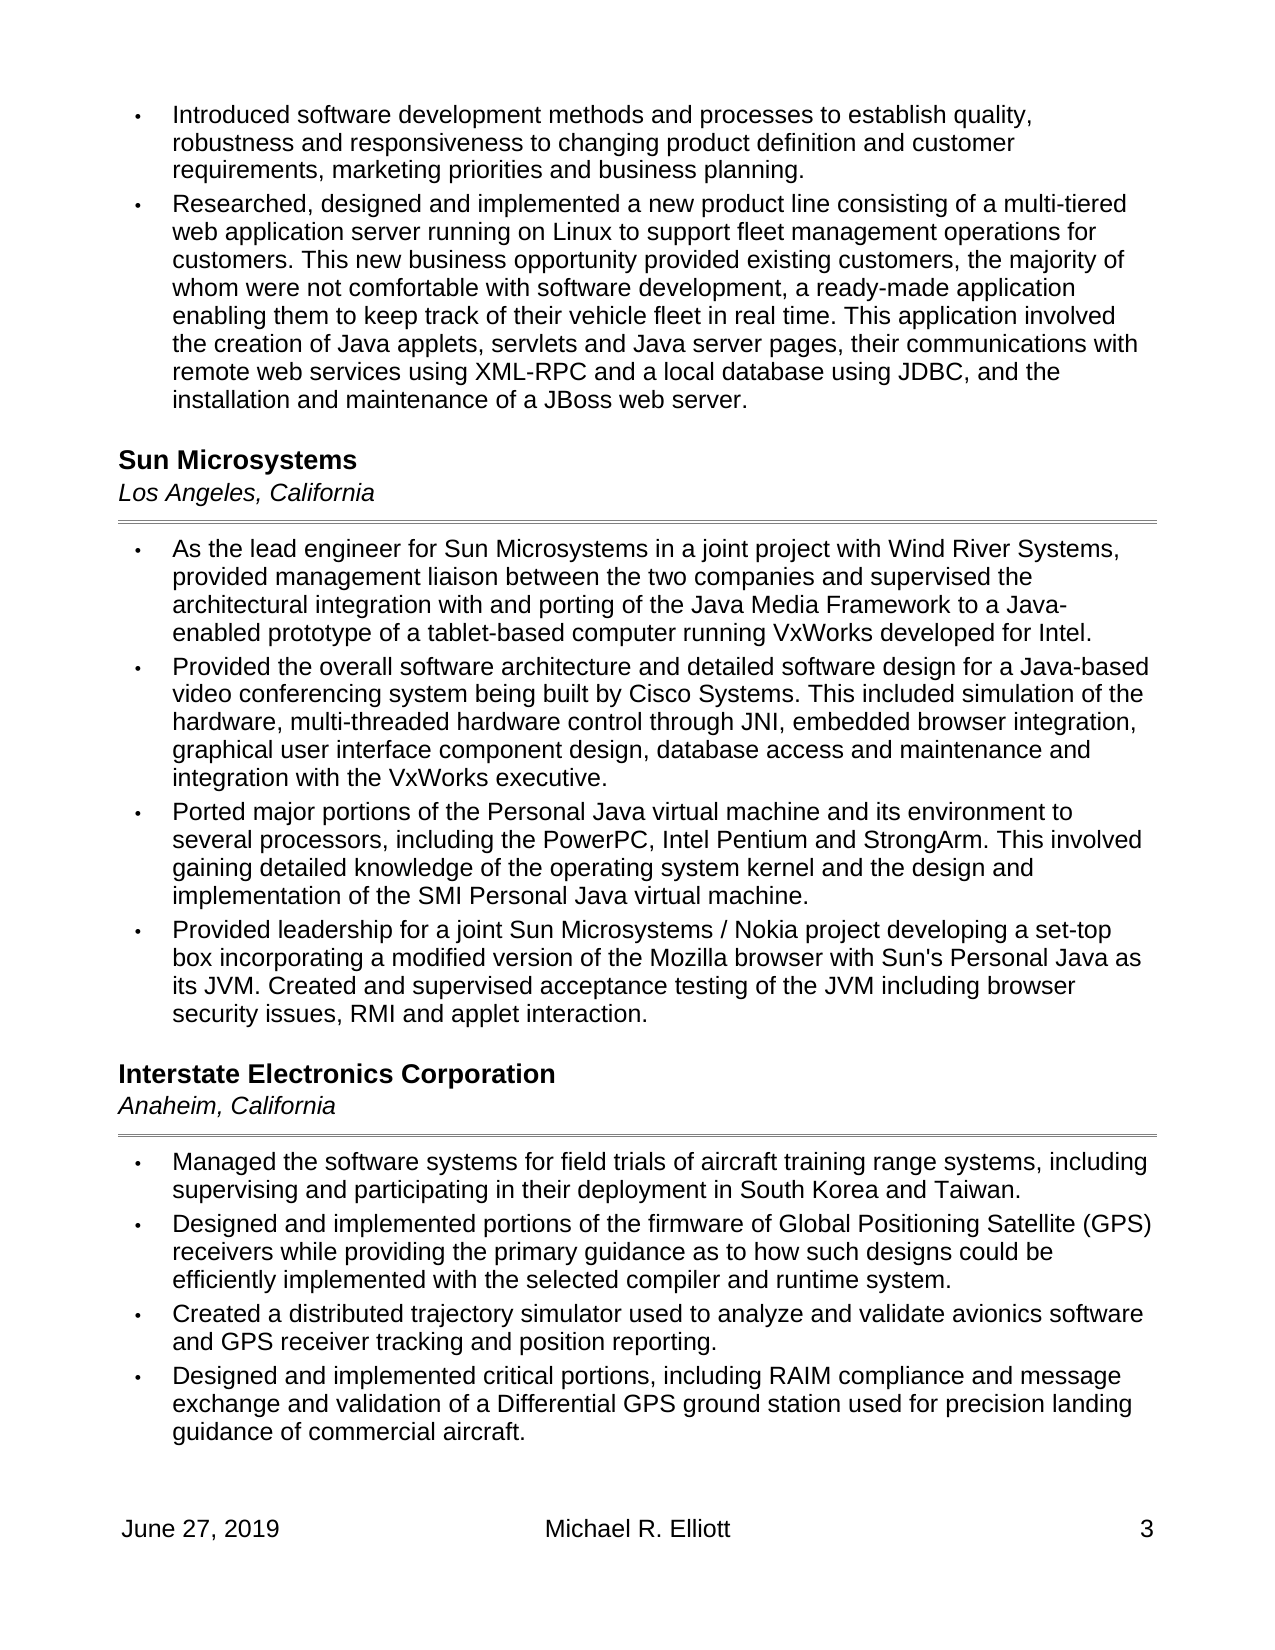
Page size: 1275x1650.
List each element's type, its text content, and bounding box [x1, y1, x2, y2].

subtitle Interstate Electronics Corporation [118, 1059, 1157, 1089]
subtitle Provided leadership for a joint Sun Microsystems / Nokia project developing a set-top box incorporating a modified version of the Mozilla browser with Sun's Personal Java as its JVM. Created and supervised acceptance testing of the JVM including browser security issues, RMI and applet interaction. [134, 916, 1157, 1027]
subtitle Introduced software development methods and processes to establish quality, robustness and responsiveness to changing product definition and customer requirements, marketing priorities and business planning. [134, 101, 1157, 184]
text Anaheim, California [118, 1092, 1157, 1120]
subtitle Designed and implemented portions of the firmware of Global Positioning Satellite (GPS) receivers while providing the primary guidance as to how such designs could be efficiently implemented with the selected compiler and runtime system. [134, 1210, 1157, 1294]
subtitle Provided the overall software architecture and detailed software design for a Java-based video conferencing system being built by Cisco Systems. This included simulation of the hardware, multi-threaded hardware control through JNI, embedded browser integration, graphical user interface component design, database access and maintenance and integration with the VxWorks executive. [134, 652, 1157, 792]
subtitle Ported major portions of the Personal Java virtual machine and its environment to several processors, including the PowerPC, Intel Pentium and StrongArm. This involved gaining detailed knowledge of the operating system kernel and the design and implementation of the SMI Personal Java virtual machine. [134, 798, 1157, 909]
text Los Angeles, California [118, 478, 1157, 506]
subtitle Researched, designed and implemented a new product line consisting of a multi-tiered web application server running on Linux to support fleet management operations for customers. This new business opportunity provided existing customers, the majority of whom were not comfortable with software development, a ready-made application enabling them to keep track of their vehicle fleet in real time. This application involved the creation of Java applets, servlets and Java server pages, their communications with remote web services using XML-RPC and a local database using JDBC, and the installation and maintenance of a JBoss web server. [134, 190, 1157, 414]
subtitle Managed the software systems for field trials of aircraft training range systems, including supervising and participating in their deployment in South Korea and Taiwan. [134, 1148, 1157, 1204]
subtitle Designed and implemented critical portions, including RAIM compliance and message exchange and validation of a Differential GPS ground station used for precision landing guidance of commercial aircraft. [134, 1362, 1157, 1446]
subtitle Created a distributed trajectory simulator used to analyze and validate avionics software and GPS receiver tracking and position reporting. [134, 1300, 1157, 1356]
subtitle As the lead engineer for Sun Microsystems in a joint project with Wind River Systems, provided management liaison between the two companies and supervised the architectural integration with and porting of the Java Media Framework to a Java-enabled prototype of a tablet-based computer running VxWorks developed for Intel. [134, 534, 1157, 646]
subtitle Sun Microsystems [118, 445, 1157, 476]
